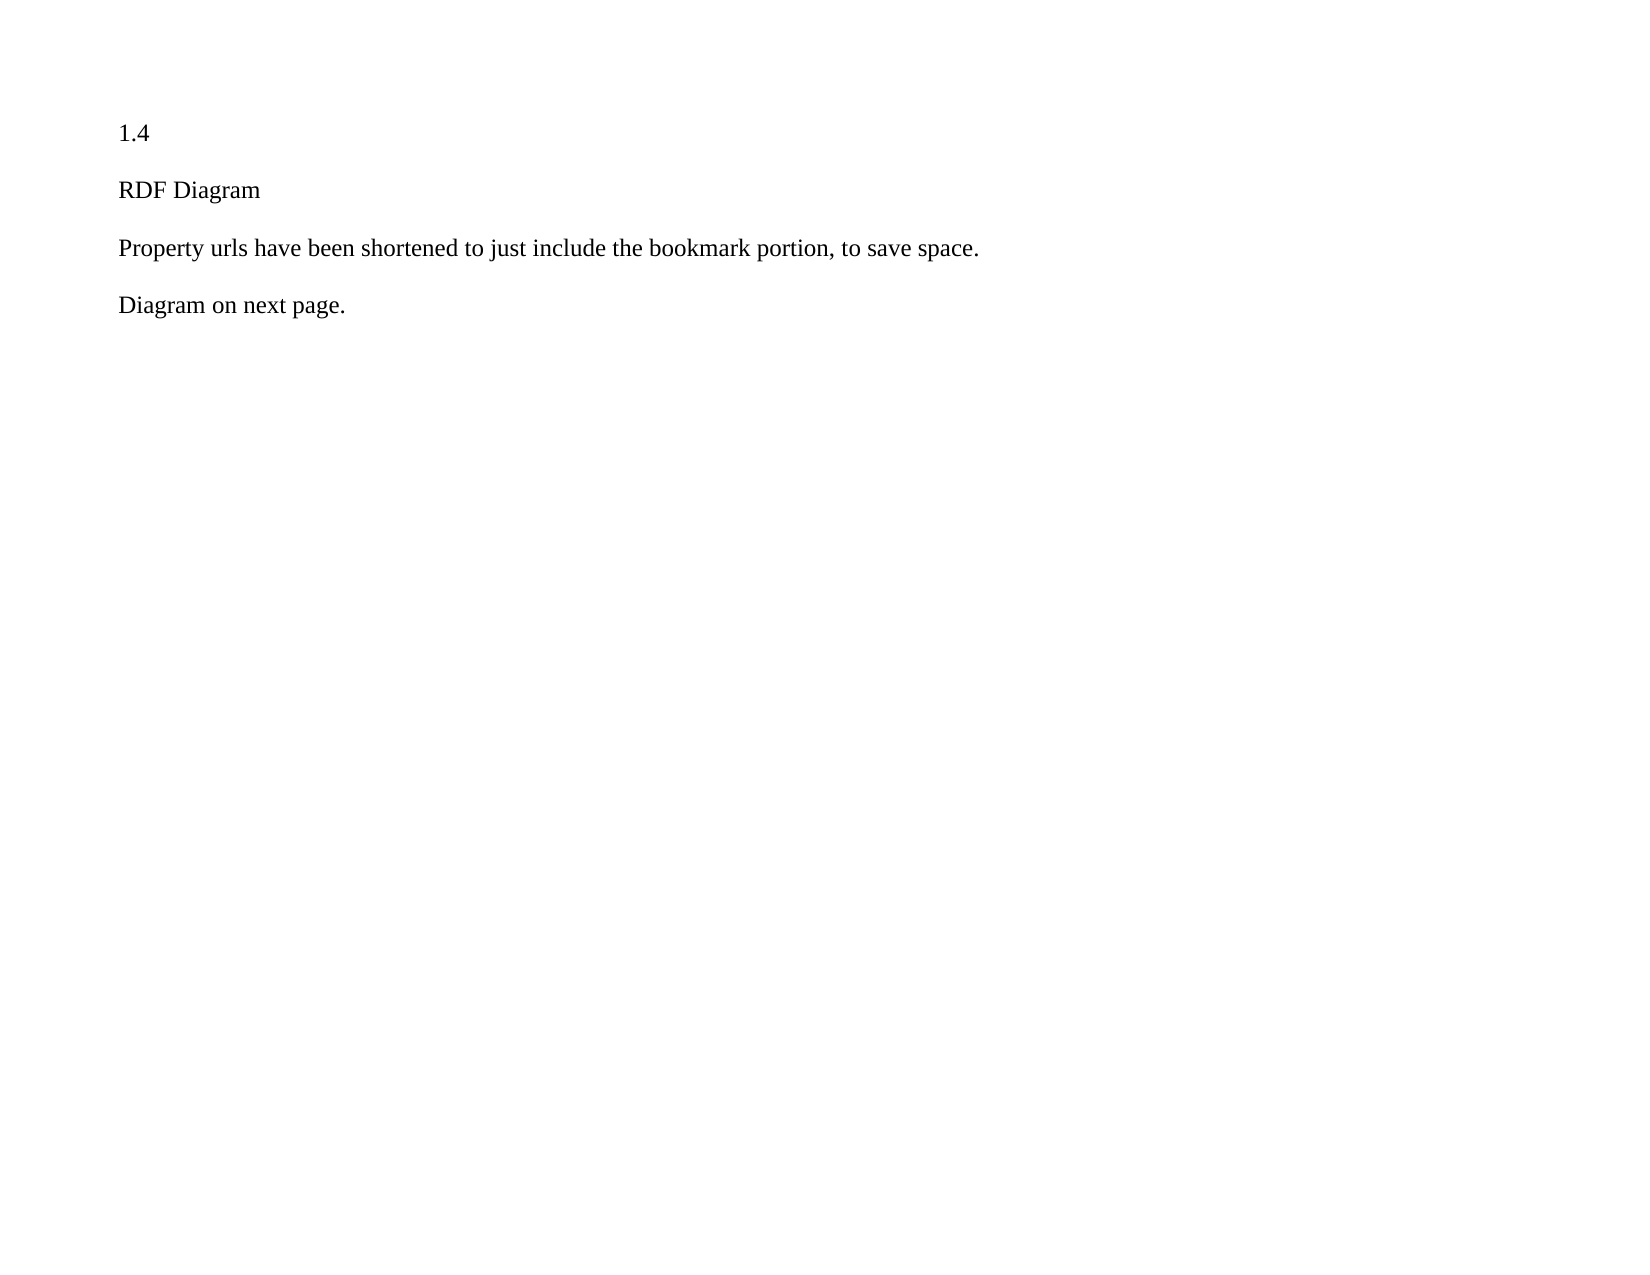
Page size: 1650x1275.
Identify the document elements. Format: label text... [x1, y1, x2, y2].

text Property urls have been shortened to just include the bookmark portion, to save space. [118, 233, 1532, 262]
text 1.4 [118, 118, 1532, 147]
text Diagram on next page. [118, 291, 1532, 319]
text RDF Diagram [118, 176, 1532, 204]
